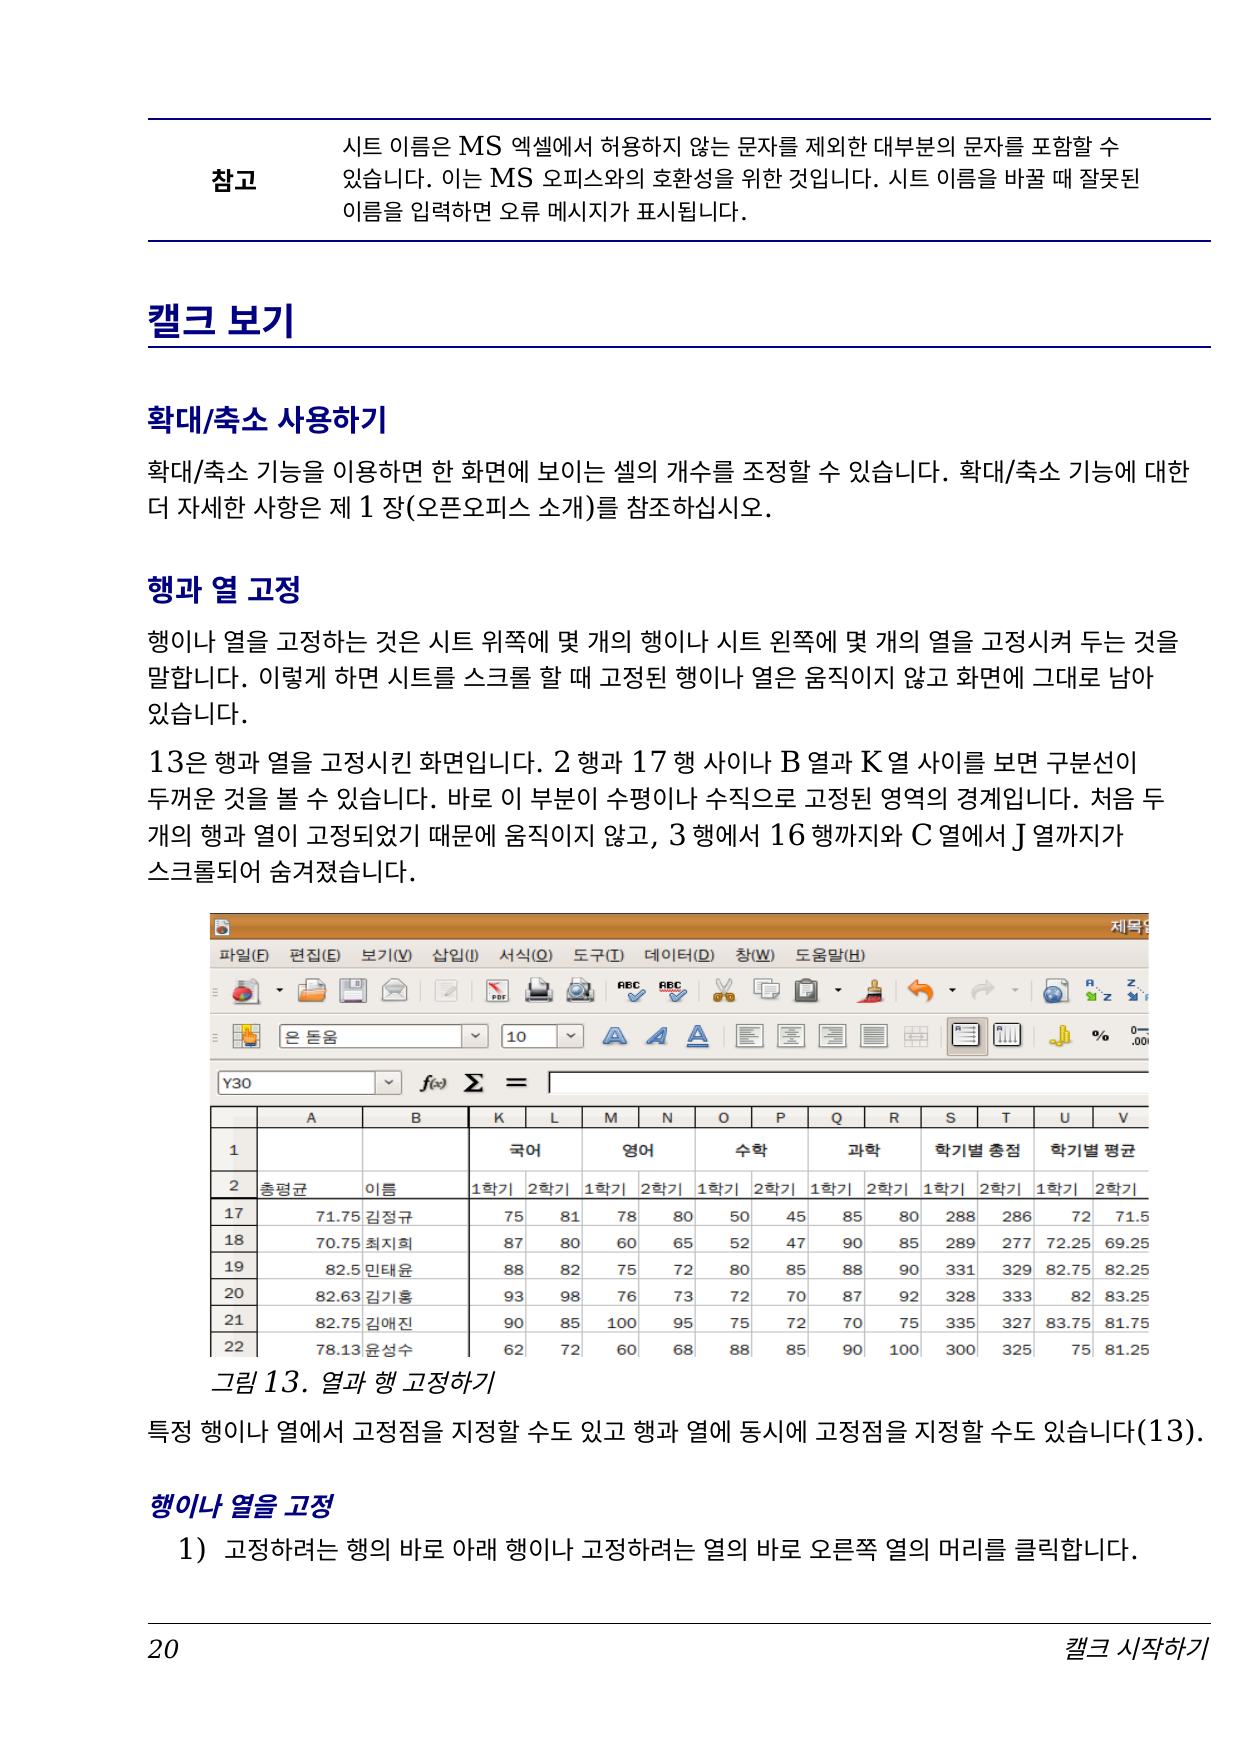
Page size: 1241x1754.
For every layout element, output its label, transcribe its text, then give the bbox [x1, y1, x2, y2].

table_header 참고 [148, 120, 321, 240]
list 고정하려는 행의 바로 아래 행이나 고정하려는 열의 바로 오른쪽 열의 머리를 클릭합니다. [207, 1530, 1211, 1566]
text 그림 13. 열과 행 고정하기 [210, 1363, 1148, 1399]
subtitle 행이나 열을 고정 [148, 1486, 1211, 1524]
text 그림 13은 행과 열을 고정시킨 화면입니다. 2행과 17행 사이나 B열과 K열 사이를 보면 구분선이 두꺼운 것을 볼 수 있습니다. 바로 이 부분이 수평이나 수직으로 고정된 영역의 경계입니다. 처음 두 개의 행과 열이 고정되었기 때문에 움직이지 않고, 3행에서 16행까지와 C열에서 J열까지가 스크롤되어 숨겨졌습니다. [148, 743, 1211, 888]
subtitle 행과 열 고정 [148, 566, 1211, 610]
text 행이나 열을 고정하는 것은 시트 위쪽에 몇 개의 행이나 시트 왼쪽에 몇 개의 열을 고정시켜 두는 것을 말합니다. 이렇게 하면 시트를 스크롤 할 때 고정된 행이나 열은 움직이지 않고 화면에 그대로 남아 있습니다. [148, 622, 1211, 731]
picture [209, 913, 1149, 1357]
subtitle 확대/축소 사용하기 [148, 396, 1211, 440]
text 확대/축소 기능을 이용하면 한 화면에 보이는 셀의 개수를 조정할 수 있습니다. 확대/축소 기능에 대한 더 자세한 사항은 제1장(오픈오피스 소개)를 참조하십시오. [148, 452, 1211, 525]
text 특정 행이나 열에서 고정점을 지정할 수도 있고 행과 열에 동시에 고정점을 지정할 수도 있습니다(그림 13). [148, 1412, 1211, 1448]
table_header 시트 이름은 MS 엑셀에서 허용하지 않는 문자를 제외한 대부분의 문자를 포함할 수 있습니다. 이는 MS 오피스와의 호환성을 위한 것입니다. 시트 이름을 바꿀 때 잘못된 이름을 입력하면 오류 메시지가 표시됩니다. [321, 120, 1211, 240]
subtitle 캘크 보기 [148, 292, 1211, 346]
